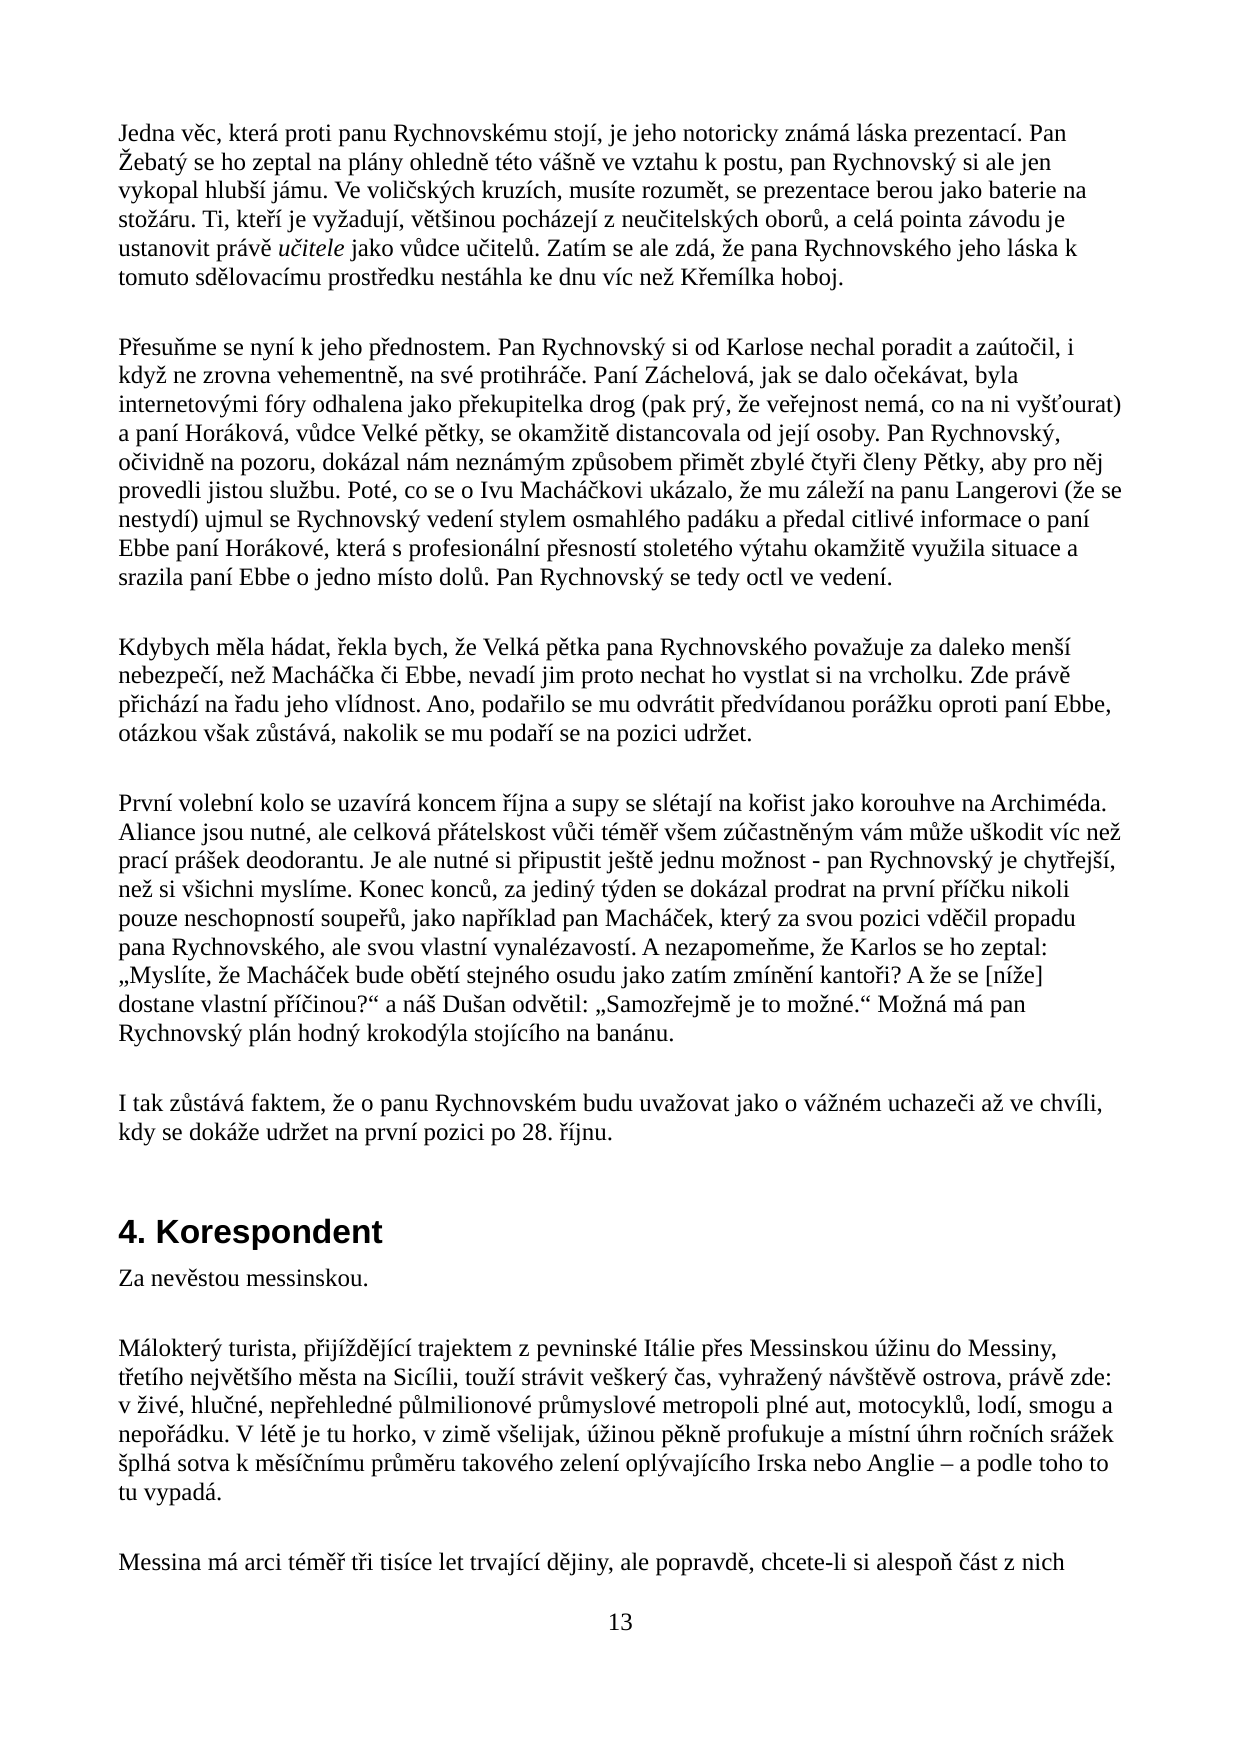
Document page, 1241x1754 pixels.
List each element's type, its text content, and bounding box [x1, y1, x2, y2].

text Kdybych měla hádat, řekla bych, že Velká pětka pana Rychnovského považuje za daleko menší nebezpečí, než Macháčka či Ebbe, nevadí jim proto nechat ho vystlat si na vrcholku. Zde právě přichází na řadu jeho vlídnost. Ano, podařilo se mu odvrátit předvídanou porážku oproti paní Ebbe, otázkou však zůstává, nakolik se mu podaří se na pozici udržet. [118, 632, 1122, 776]
text Messina má arci téměř tři tisíce let trvající dějiny, ale popravdě, chcete-li si alespoň část z nich [118, 1547, 1122, 1576]
text Jedna věc, která proti panu Rychnovskému stojí, je jeho notoricky známá láska prezentací. Pan Žebatý se ho zeptal na plány ohledně této vášně ve vztahu k postu, pan Rychnovský si ale jen vykopal hlubší jámu. Ve voličských kruzích, musíte rozumět, se prezentace berou jako baterie na stožáru. Ti, kteří je vyžadují, většinou pocházejí z neučitelských oborů, a celá pointa závodu je ustanovit právě učitele jako vůdce učitelů. Zatím se ale zdá, že pana Rychnovského jeho láska k tomuto sdělovacímu prostředku nestáhla ke dnu víc než Křemílka hoboj. [118, 118, 1122, 319]
text Přesuňme se nyní k jeho přednostem. Pan Rychnovský si od Karlose nechal poradit a zaútočil, i když ne zrovna vehementně, na své protihráče. Paní Záchelová, jak se dalo očekávat, byla internetovými fóry odhalena jako překupitelka drog (pak prý, že veřejnost nemá, co na ni vyšťourat) a paní Horáková, vůdce Velké pětky, se okamžitě distancovala od její osoby. Pan Rychnovský, očividně na pozoru, dokázal nám neznámým způsobem přimět zbylé čtyři členy Pětky, aby pro něj provedli jistou službu. Poté, co se o Ivu Macháčkovi ukázalo, že mu záleží na panu Langerovi (že se nestydí) ujmul se Rychnovský vedení stylem osmahlého padáku a předal citlivé informace o paní Ebbe paní Horákové, která s profesionální přesností stoletého výtahu okamžitě využila situace a srazila paní Ebbe o jedno místo dolů. Pan Rychnovský se tedy octl ve vedení. [118, 332, 1122, 619]
text Málokterý turista, přijíždějící trajektem z pevninské Itálie přes Messinskou úžinu do Messiny, třetího největšího města na Sicílii, touží strávit veškerý čas, vyhražený návštěvě ostrova, právě zde: v živé, hlučné, nepřehledné půlmilionové průmyslové metropoli plné aut, motocyklů, lodí, smogu a nepořádku. V létě je tu horko, v zimě všelijak, úžinou pěkně profukuje a místní úhrn ročních srážek šplhá sotva k měsíčnímu průměru takového zelení oplývajícího Irska nebo Anglie – a podle toho to tu vypadá. [118, 1333, 1122, 1534]
text Za nevěstou messinskou. [118, 1263, 1122, 1321]
subtitle Korespondent [118, 1212, 1122, 1251]
text I tak zůstává faktem, že o panu Rychnovském budu uvažovat jako o vážném uchazeči až ve chvíli, kdy se dokáže udržet na první pozici po 28. říjnu. [118, 1088, 1122, 1174]
text První volební kolo se uzavírá koncem října a supy se slétají na kořist jako korouhve na Archiméda. Aliance jsou nutné, ale celková přátelskost vůči téměř všem zúčastněným vám může uškodit víc než prací prášek deodorantu. Je ale nutné si připustit ještě jednu možnost - pan Rychnovský je chytřejší, než si všichni myslíme. Konec konců, za jediný týden se dokázal prodrat na první příčku nikoli pouze neschopností soupeřů, jako například pan Macháček, který za svou pozici vděčil propadu pana Rychnovského, ale svou vlastní vynalézavostí. A nezapomeňme, že Karlos se ho zeptal: „Myslíte, že Macháček bude obětí stejného osudu jako zatím zmínění kantoři? A že se [níže] dostane vlastní příčinou?“ a náš Dušan odvětil: „Samozřejmě je to možné.“ Možná má pan Rychnovský plán hodný krokodýla stojícího na banánu. [118, 788, 1122, 1076]
